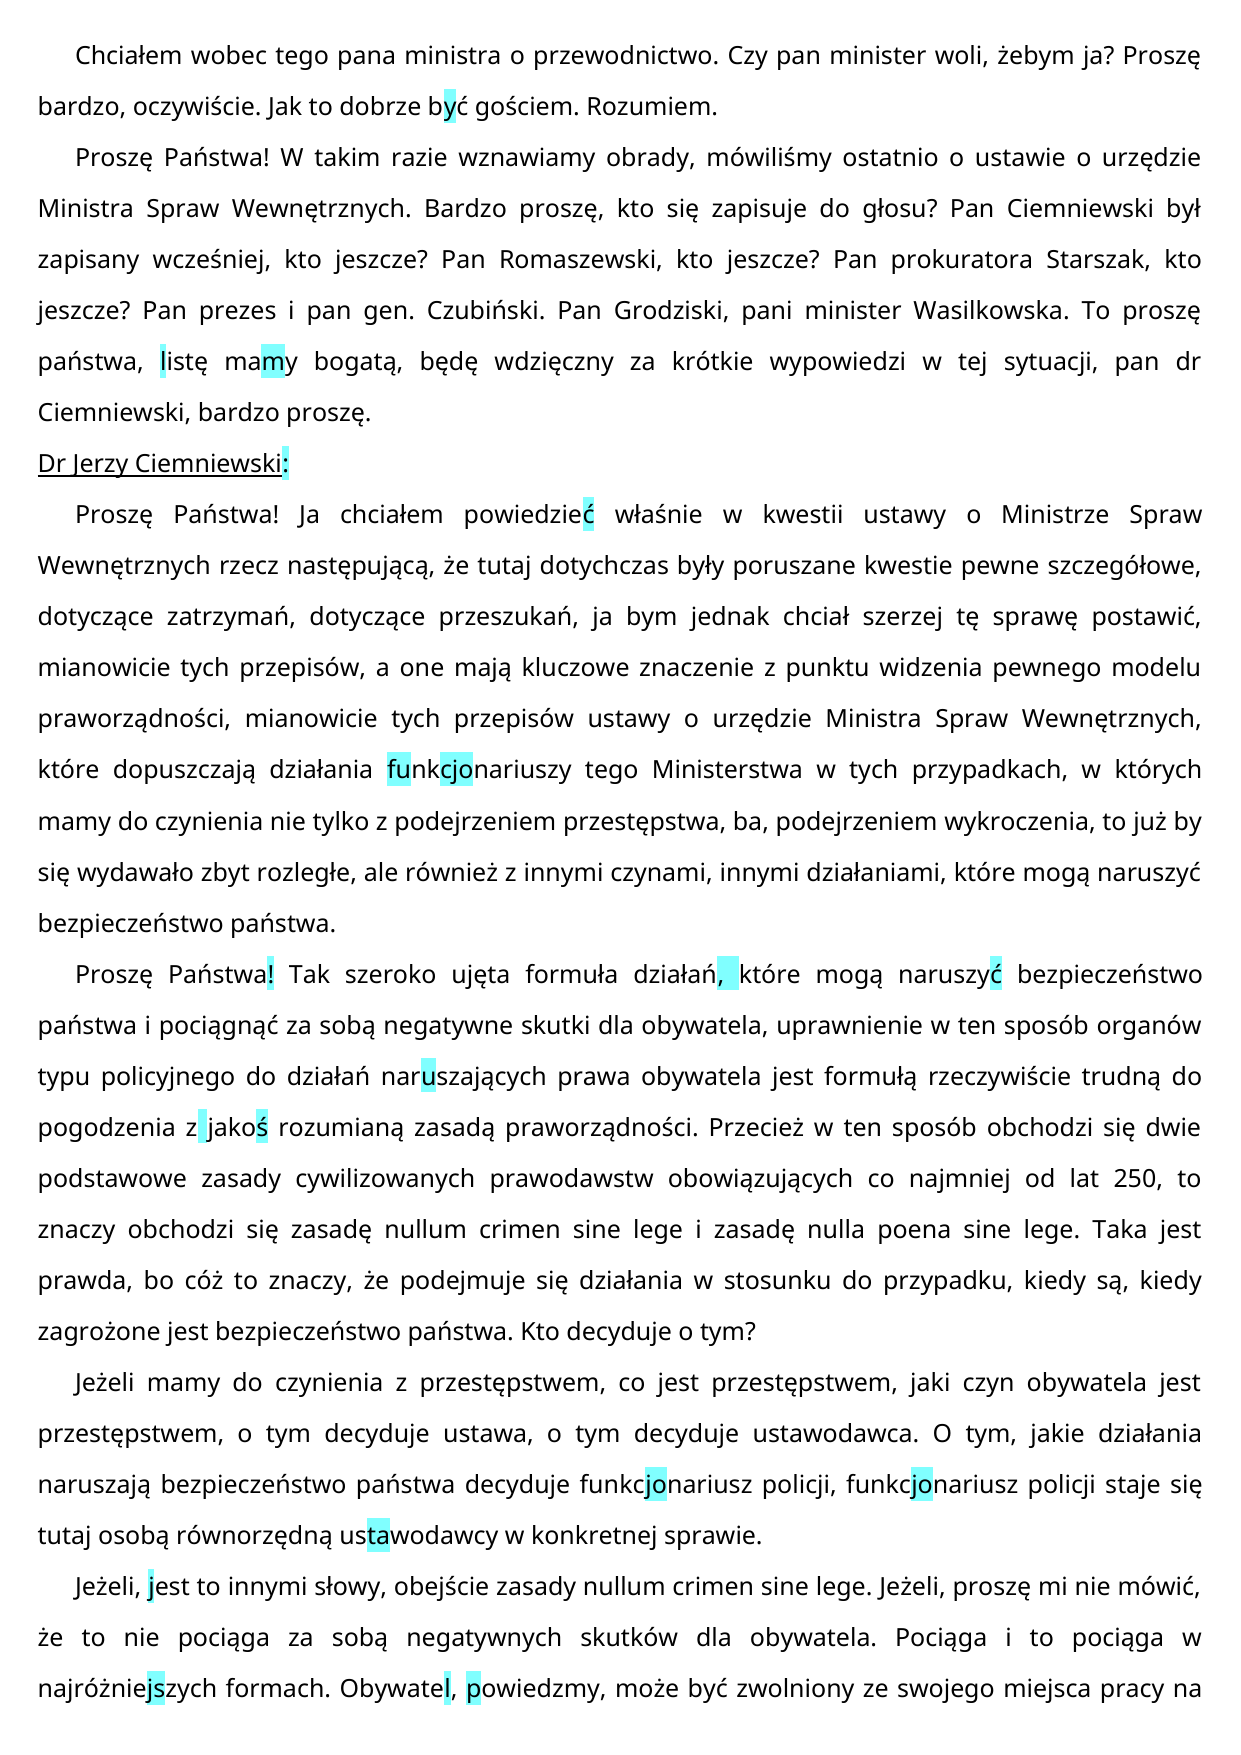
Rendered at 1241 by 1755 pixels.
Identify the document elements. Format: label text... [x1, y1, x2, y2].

text Jeżeli mamy do czynienia z przestępstwem, co jest przestępstwem, jaki czyn obywatela jest przestępstwem, o tym decyduje ustawa, o tym decyduje ustawodawca. O tym, jakie działania naruszają bezpieczeństwo państwa decyduje funkcjonariusz policji, funkcjonariusz policji staje się tutaj osobą równorzędną ustawodawcy w konkretnej sprawie. [37, 1364, 1203, 1552]
text Proszę Państwa! W takim razie wznawiamy obrady, mówiliśmy ostatnio o ustawie o urzędzie Ministra Spraw Wewnętrznych. Bardzo proszę, kto się zapisuje do głosu? Pan Ciemniewski był zapisany wcześniej, kto jeszcze? Pan Romaszewski, kto jeszcze? Pan prokuratora Starszak, kto jeszcze? Pan prezes i pan gen. Czubiński. Pan Grodziski, pani minister Wasilkowska. To proszę państwa, listę mamy bogatą, będę wdzięczny za krótkie wypowiedzi w tej sytuacji, pan dr Ciemniewski, bardzo proszę. [37, 139, 1203, 429]
text Chciałem wobec tego pana ministra o przewodnictwo. Czy pan minister woli, żebym ja? Proszę bardzo, oczywiście. Jak to dobrze być gościem. Rozumiem. [37, 37, 1203, 123]
text Proszę Państwa! Tak szeroko ujęta formuła działań, które mogą naruszyć bezpieczeństwo państwa i pociągnąć za sobą negatywne skutki dla obywatela, uprawnienie w ten sposób organów typu policyjnego do działań naruszających prawa obywatela jest formułą rzeczywiście trudną do pogodzenia z jakoś rozumianą zasadą praworządności. Przecież w ten sposób obchodzi się dwie podstawowe zasady cywilizowanych prawodawstw obowiązujących co najmniej od lat 250, to znaczy obchodzi się zasadę nullum crimen sine lege i zasadę nulla poena sine lege. Taka jest prawda, bo cóż to znaczy, że podejmuje się działania w stosunku do przypadku, kiedy są, kiedy zagrożone jest bezpieczeństwo państwa. Kto decyduje o tym? [37, 956, 1203, 1348]
text Dr Jerzy Ciemniewski: [37, 446, 1203, 480]
text Proszę Państwa! Ja chciałem powiedzieć właśnie w kwestii ustawy o Ministrze Spraw Wewnętrznych rzecz następującą, że tutaj dotychczas były poruszane kwestie pewne szczegółowe, dotyczące zatrzymań, dotyczące przeszukań, ja bym jednak chciał szerzej tę sprawę postawić, mianowicie tych przepisów, a one mają kluczowe znaczenie z punktu widzenia pewnego modelu praworządności, mianowicie tych przepisów ustawy o urzędzie Ministra Spraw Wewnętrznych, które dopuszczają działania funkcjonariuszy tego Ministerstwa w tych przypadkach, w których mamy do czynienia nie tylko z podejrzeniem przestępstwa, ba, podejrzeniem wykroczenia, to już by się wydawało zbyt rozległe, ale również z innymi czynami, innymi działaniami, które mogą naruszyć bezpieczeństwo państwa. [37, 497, 1203, 939]
text Jeżeli, jest to innymi słowy, obejście zasady nullum crimen sine lege. Jeżeli, proszę mi nie mówić, że to nie pociąga za sobą negatywnych skutków dla obywatela. Pociąga i to pociąga w najróżniejszych formach. Obywatel, powiedzmy, może być zwolniony ze swojego miejsca pracy na [37, 1569, 1203, 1705]
